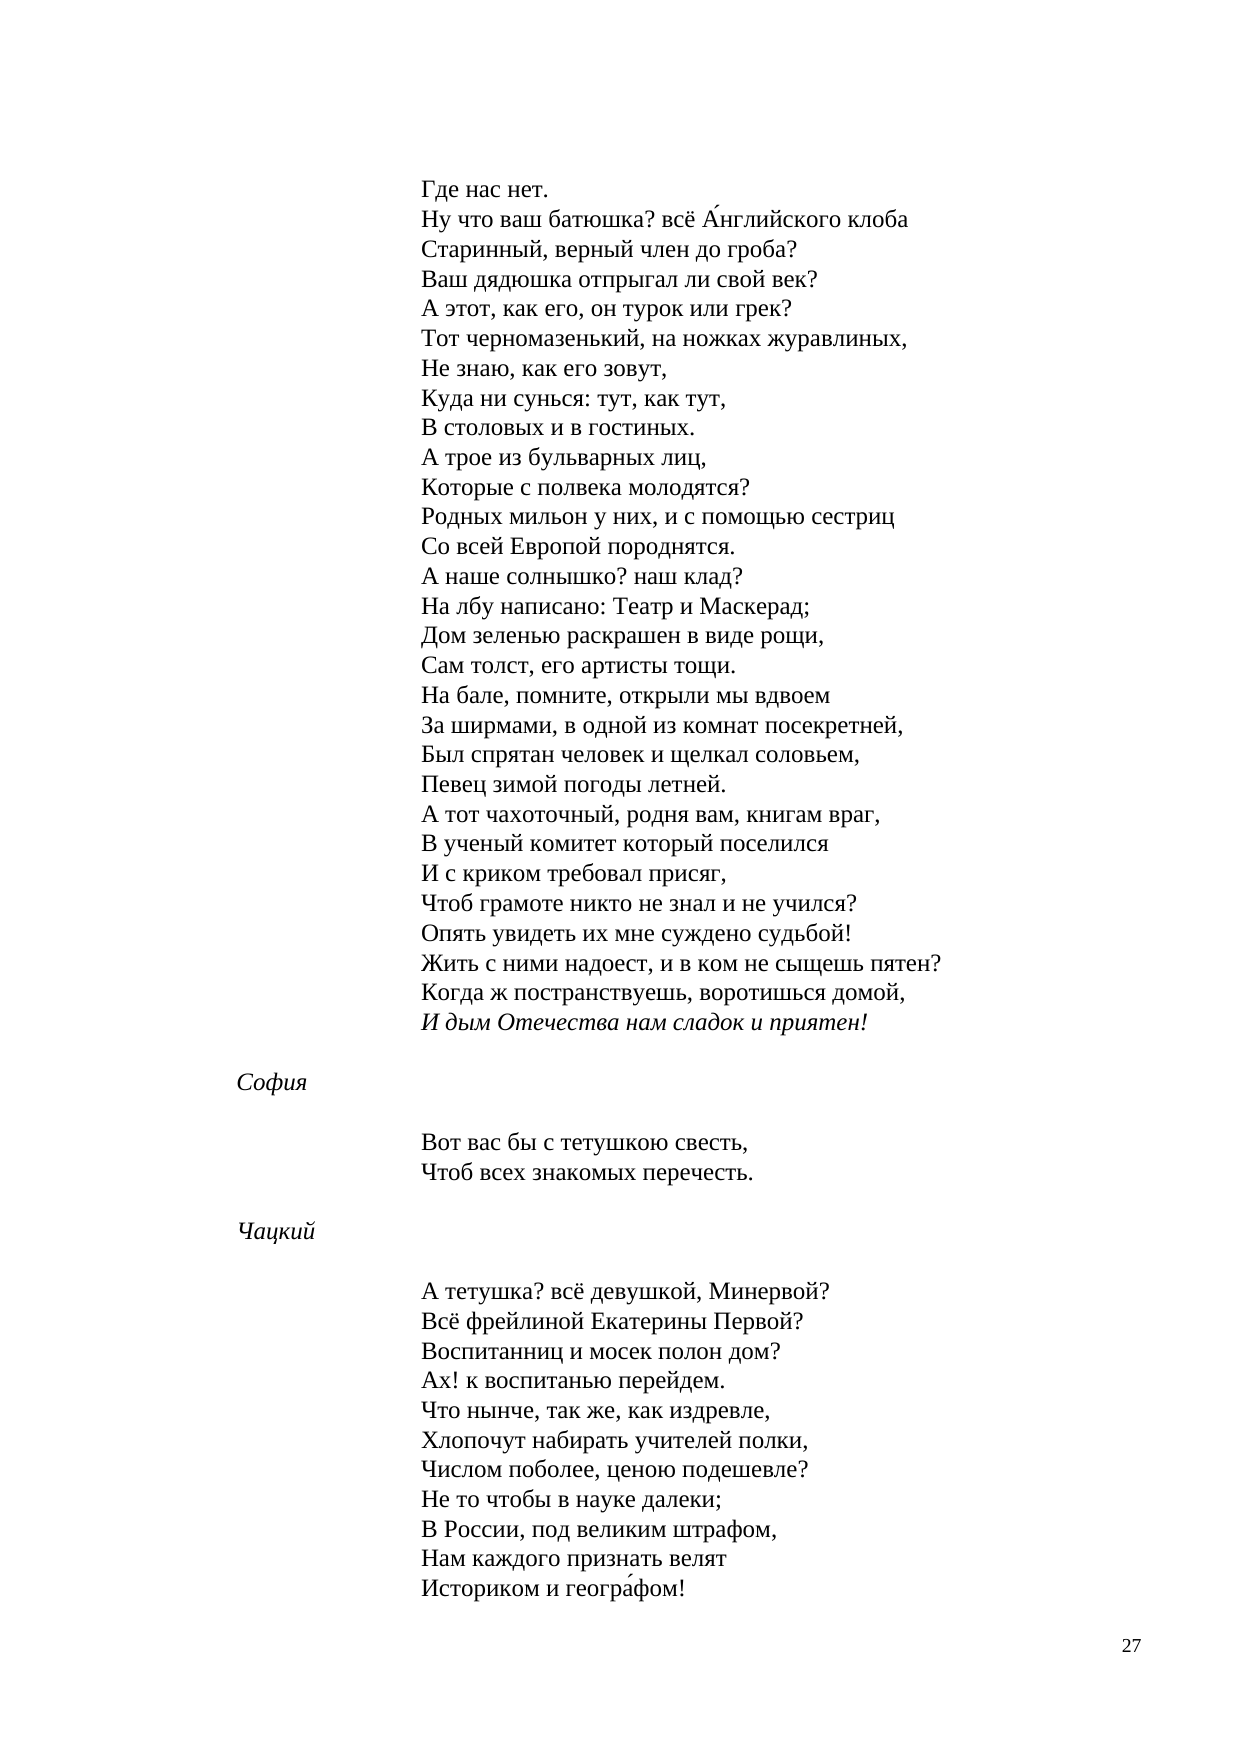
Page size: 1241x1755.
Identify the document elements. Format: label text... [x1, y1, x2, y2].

text На бале, помните, открыли мы вдвоем [421, 680, 1168, 709]
text А наше солнышко? наш клад? [421, 561, 1168, 589]
text Где нас нет. [421, 174, 1168, 203]
text Вот вас бы с тетушкою свесть, Чтоб всех знакомых перечесть. [421, 1127, 758, 1185]
text Тот черномазенький, на ножках журавлиных, Не знаю, как его зовут, [421, 323, 918, 382]
text И с криком требовал присяг, [421, 858, 1168, 887]
text Воспитанниц и мосек полон дом? Ах! к воспитанью перейдем. [421, 1336, 783, 1394]
text За ширмами, в одной из комнат посекретней, Был спрятан человек и щелкал соловьем, Певец зимой погоды летней. [421, 710, 918, 798]
text Ваш дядюшка отпрыгал ли свой век? А этот, как его, он турок или грек? [421, 264, 832, 322]
text Чтоб грамоте никто не знал и не учился? Опять увидеть их мне суждено судьбой! [421, 888, 893, 947]
text А тетушка? всё девушкой, Минервой? Всё фрейлиной Екатерины Первой? [421, 1276, 857, 1335]
text Чацкий [236, 1216, 1168, 1245]
text София [236, 1067, 1168, 1096]
text А трое из бульварных лиц, Которые с полвека молодятся? [421, 442, 758, 500]
text На лбу написано: Театр и Маскерад; Дом зеленью раскрашен в виде рощи, Сам толст, его артисты тощи. [421, 591, 826, 679]
text Что нынче, так же, как издревле, Хлопочут набирать учителей полки, Числом поболее, ценою подешевле? Не то чтобы в науке далеки; [421, 1395, 819, 1513]
text Ну что ваш батюшка? всё А́нглийского клоба Старинный, верный член до гроба? [421, 204, 910, 263]
text В России, под великим штрафом, Нам каждого признать велят Историком и геогра́фом! [421, 1514, 784, 1602]
text Родных мильон у них, и с помощью сестриц Со всей Европой породнятся. [421, 501, 918, 560]
text Жить с ними надоест, и в ком не сыщешь пятен? Когда ж постранствуешь, воротишься домой, [421, 948, 946, 1006]
text А тот чахоточный, родня вам, книгам враг, В ученый комитет который поселился [421, 799, 883, 857]
text Куда ни сунься: тут, как тут, В столовых и в гостиных. [421, 383, 728, 441]
text И дым Отечества нам сладок и приятен! [421, 1007, 1168, 1036]
